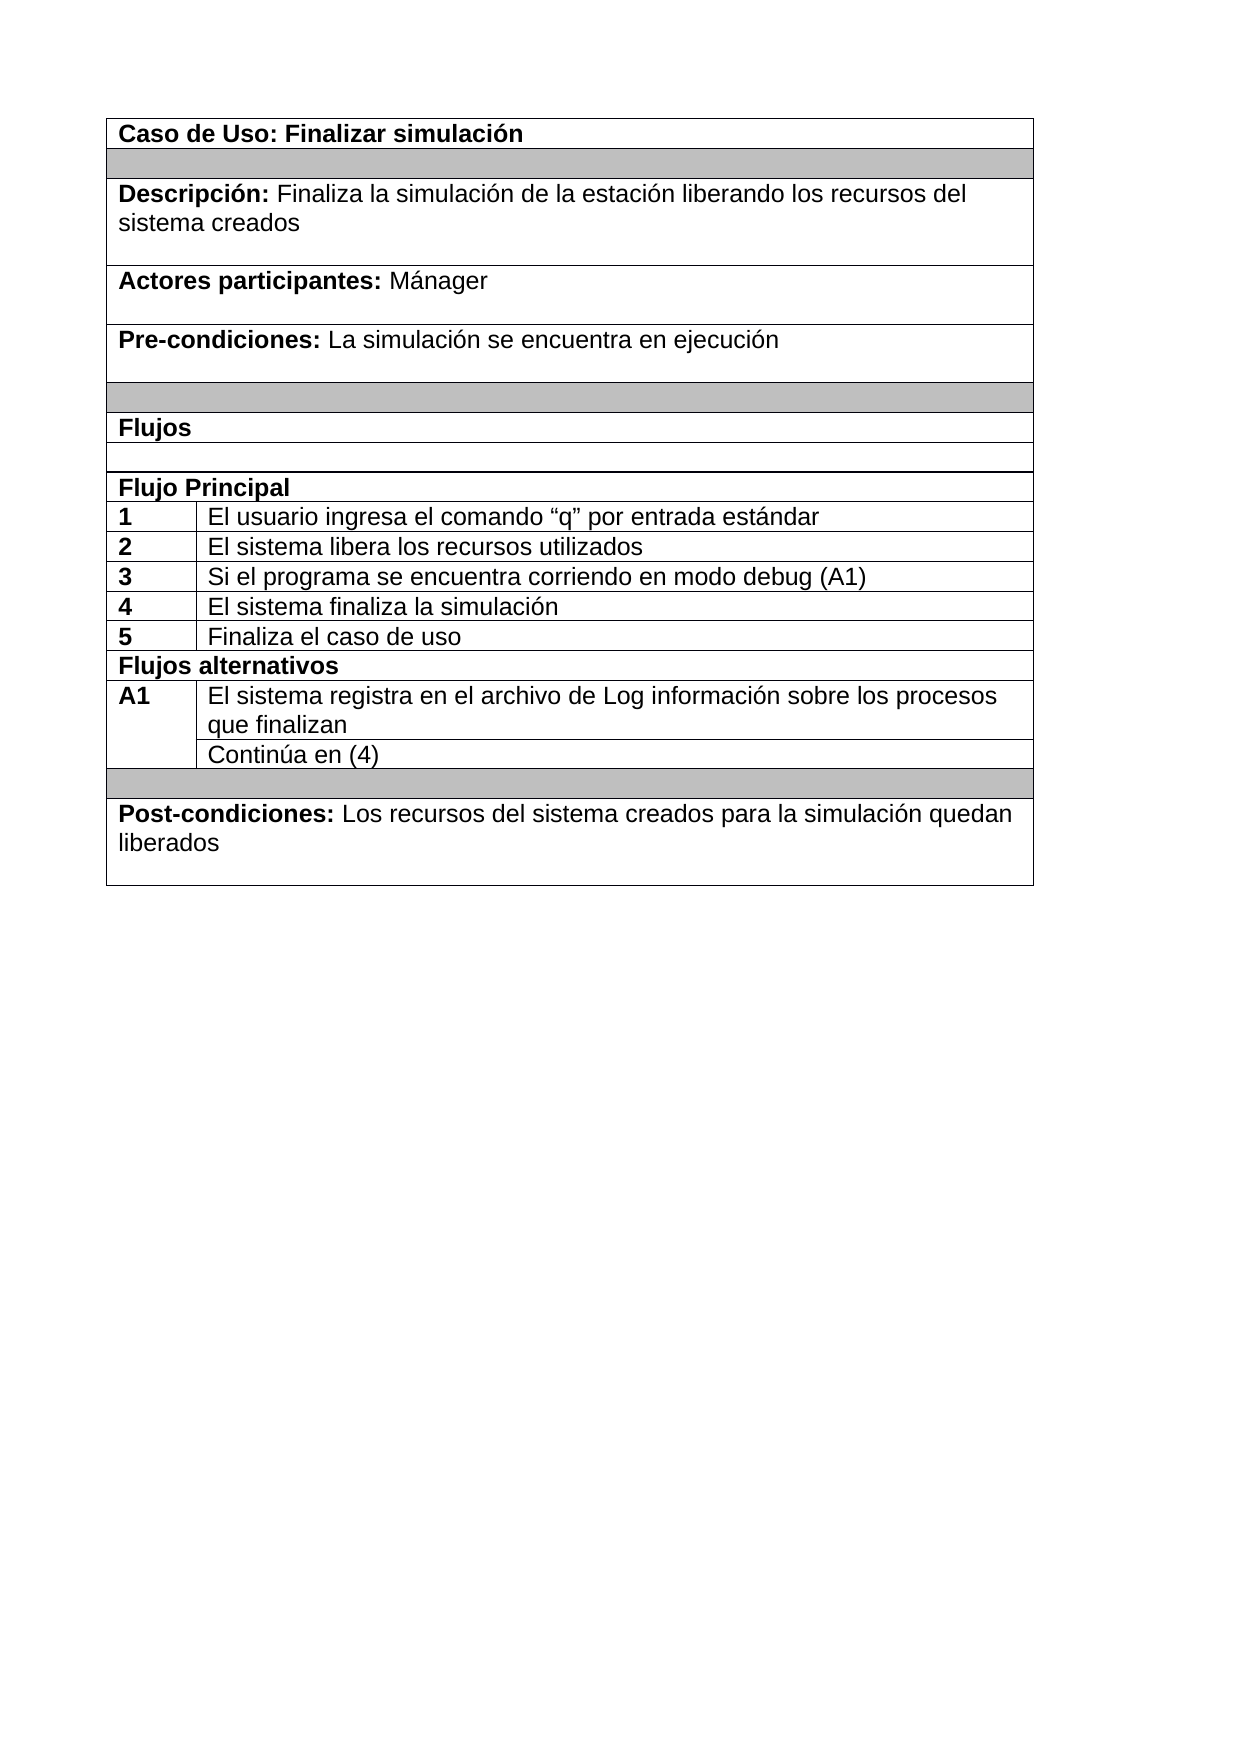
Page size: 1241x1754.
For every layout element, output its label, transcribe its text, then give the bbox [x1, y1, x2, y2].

table_cell Descripción: Finaliza la simulación de la estación liberando los recursos del sistema creados [107, 179, 1033, 265]
table_cell Flujos [107, 413, 1033, 442]
table_cell 1 [107, 502, 196, 531]
table_cell El sistema registra en el archivo de Log información sobre los procesos que finalizan [197, 681, 1033, 738]
table_cell Finaliza el caso de uso [197, 621, 1033, 650]
table_cell 2 [107, 532, 196, 561]
table_cell Continúa en (4) [197, 740, 1033, 768]
table_cell A1 [107, 681, 196, 768]
table_cell Flujo Principal [107, 473, 1033, 501]
table_cell El sistema finaliza la simulación [197, 592, 1033, 620]
table_cell [107, 383, 1033, 412]
table_cell 5 [107, 621, 196, 650]
table_cell 3 [107, 562, 196, 591]
table_cell Flujos alternativos [107, 651, 1033, 680]
table_cell Si el programa se encuentra corriendo en modo debug (A1) [197, 562, 1033, 591]
table_header Caso de Uso: Finalizar simulación [107, 119, 1033, 148]
table_cell 4 [107, 592, 196, 620]
table_cell Actores participantes: Mánager [107, 266, 1033, 323]
table_cell El sistema libera los recursos utilizados [197, 532, 1033, 561]
table_cell [107, 769, 1033, 798]
table_cell [107, 149, 1033, 178]
table_cell Post-condiciones: Los recursos del sistema creados para la simulación quedan liberados [107, 799, 1033, 885]
table_cell El usuario ingresa el comando “q” por entrada estándar [197, 502, 1033, 531]
table_cell [107, 443, 1033, 471]
table_cell Pre-condiciones: La simulación se encuentra en ejecución [107, 325, 1033, 382]
